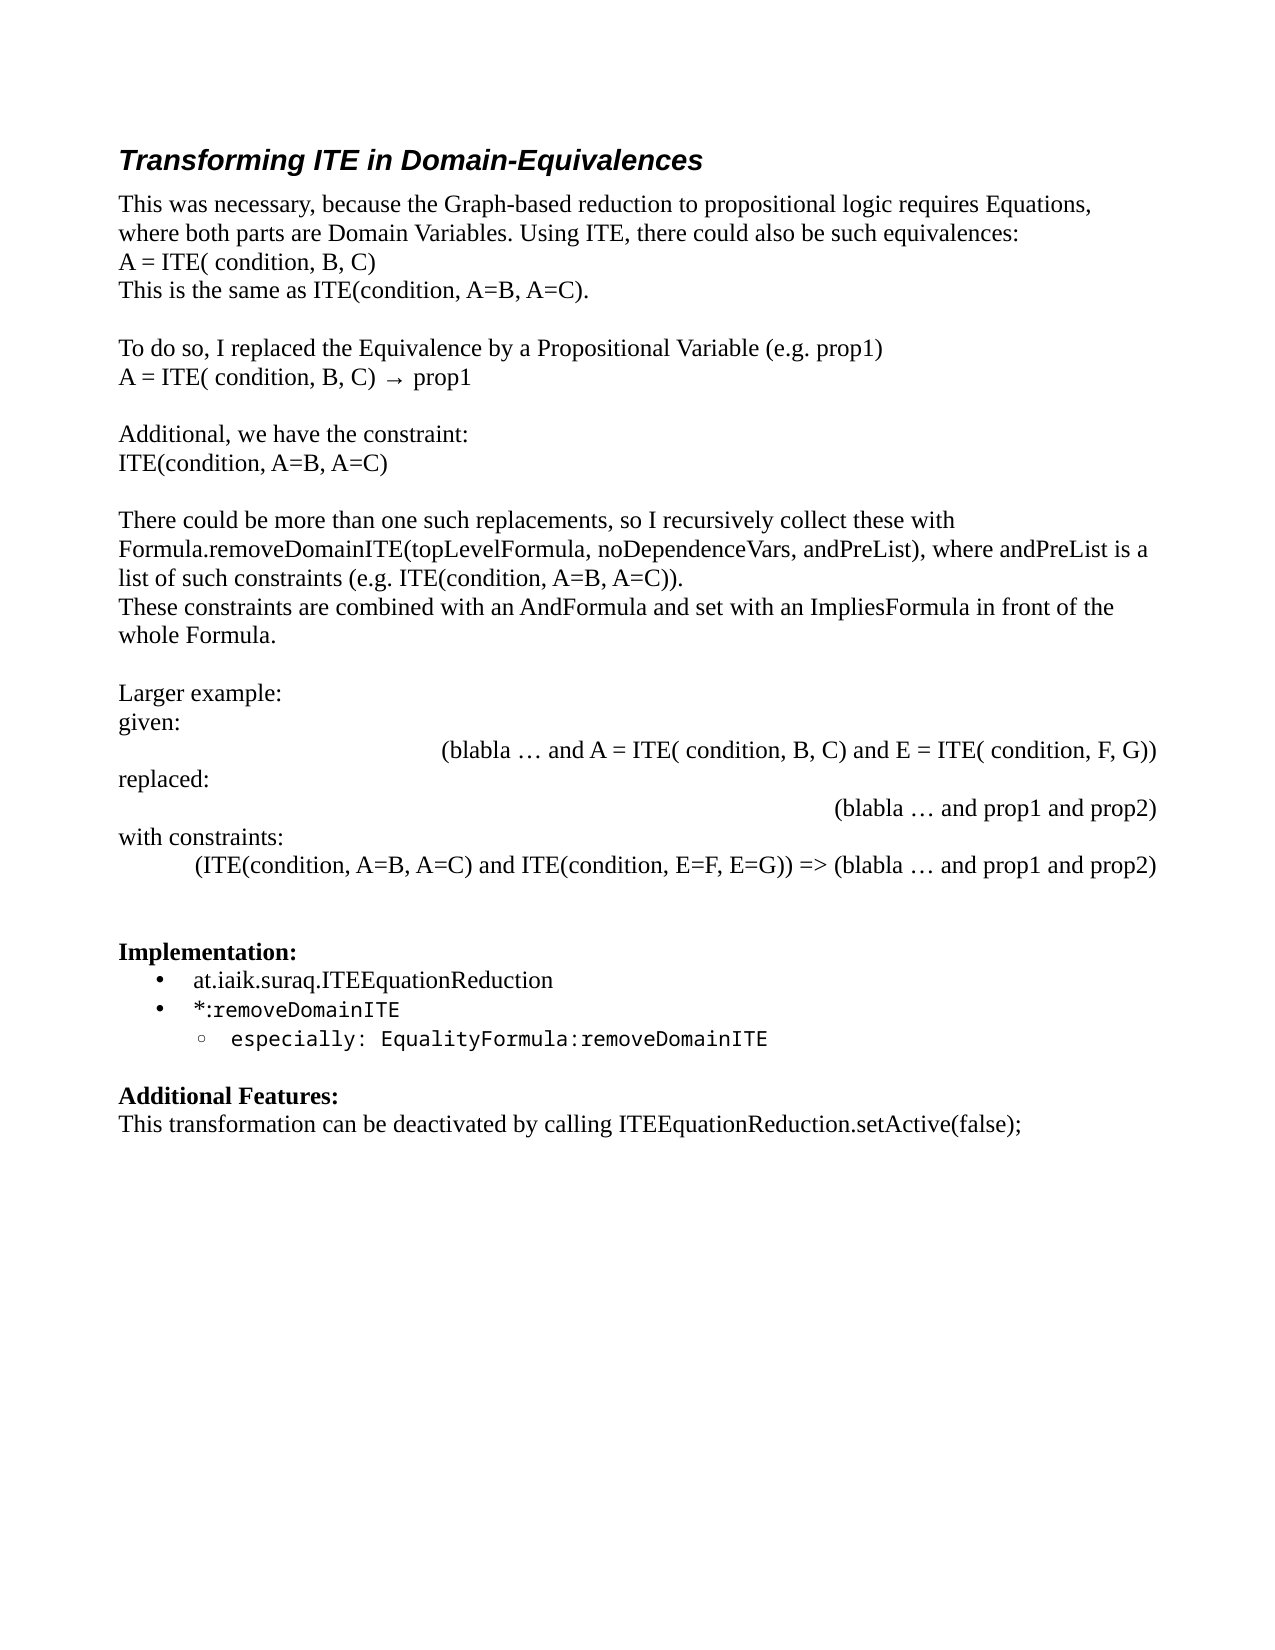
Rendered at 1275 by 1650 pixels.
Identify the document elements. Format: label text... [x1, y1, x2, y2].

text A = ITE( condition, B, C) → prop1 [118, 362, 1157, 390]
text Additional, we have the constraint: [118, 419, 1157, 448]
text This transformation can be deactivated by calling ITEEquationReduction.setActive(false); [118, 1109, 1157, 1138]
text To do so, I replaced the Equivalence by a Propositional Variable (e.g. prop1) [118, 333, 1157, 362]
text There could be more than one such replacements, so I recursively collect these with Formula.removeDomainITE(topLevelFormula, noDependenceVars, andPreList), where andPreList is a list of such constraints (e.g. ITE(condition, A=B, A=C)). [118, 505, 1157, 592]
text Implementation: [118, 937, 1157, 965]
text Larger example: [118, 678, 1157, 707]
text ITE(condition, A=B, A=C) [118, 448, 1157, 477]
text given: [118, 707, 1157, 735]
text This is the same as ITE(condition, A=B, A=C). [118, 275, 1157, 304]
text Additional Features: [118, 1081, 1157, 1109]
list *:removeDomainITE [156, 994, 1157, 1024]
text These constraints are combined with an AndFormula and set with an ImpliesFormula in front of the whole Formula. [118, 592, 1157, 649]
text with constraints: [118, 822, 1157, 850]
text (blabla … and A = ITE( condition, B, C) and E = ITE( condition, F, G)) [118, 735, 1157, 764]
list at.iaik.suraq.ITEEquationReduction [156, 965, 1157, 994]
text A = ITE( condition, B, C) [118, 247, 1157, 275]
text (ITE(condition, A=B, A=C) and ITE(condition, E=F, E=G)) => (blabla … and prop1 and prop2) [118, 850, 1157, 879]
list especially: EqualityFormula:removeDomainITE [193, 1024, 1157, 1052]
subtitle Transforming ITE in Domain-Equivalences [118, 143, 1157, 177]
text replaced: [118, 764, 1157, 793]
text (blabla … and prop1 and prop2) [118, 793, 1157, 822]
text This was necessary, because the Graph-based reduction to propositional logic requires Equations, where both parts are Domain Variables. Using ITE, there could also be such equivalences: [118, 189, 1157, 247]
